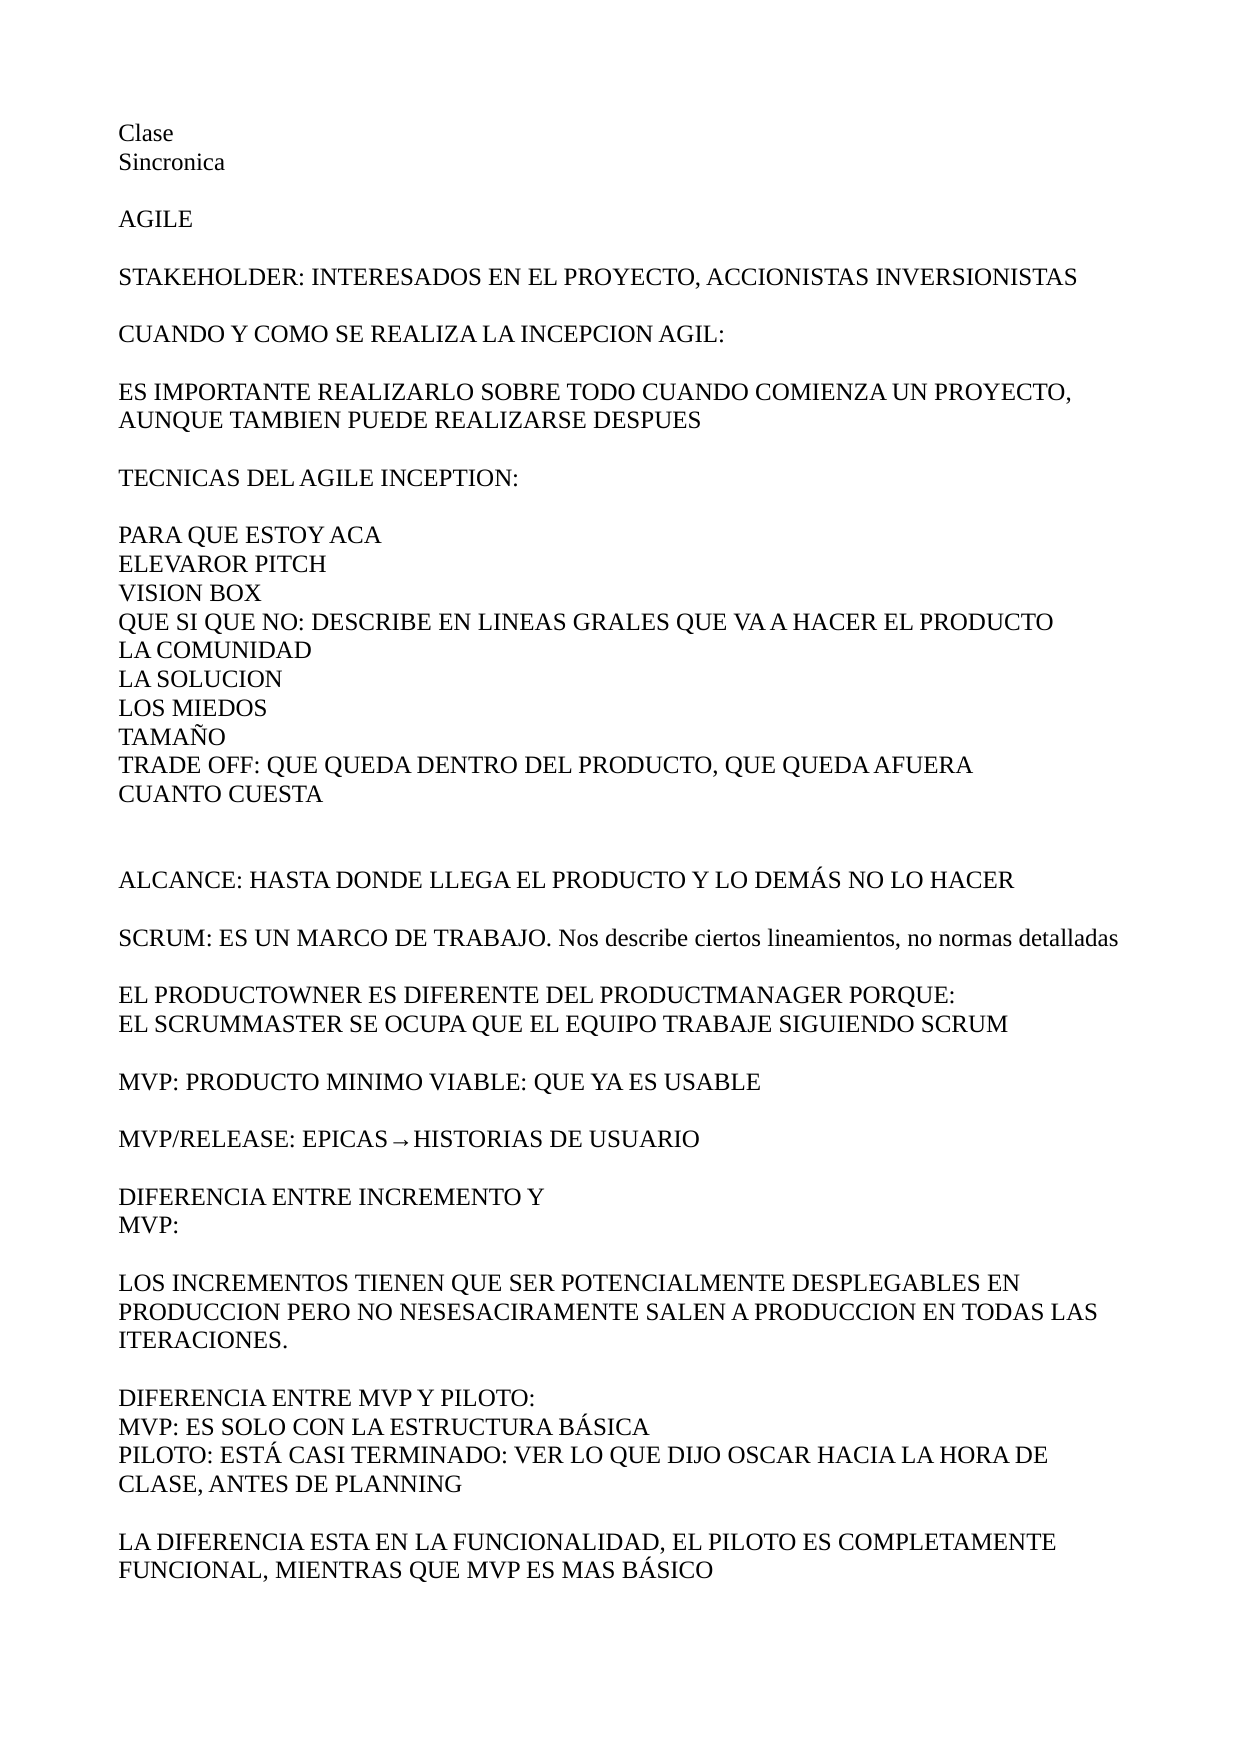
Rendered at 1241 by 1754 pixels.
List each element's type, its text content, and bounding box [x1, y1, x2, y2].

text MVP/RELEASE: EPICAS→HISTORIAS DE USUARIO [118, 1124, 1122, 1153]
text LA COMUNIDAD [118, 636, 1122, 664]
text LA SOLUCION [118, 664, 1122, 693]
text DIFERENCIA ENTRE MVP Y PILOTO: [118, 1383, 1122, 1412]
text AGILE [118, 204, 1122, 233]
text LOS INCREMENTOS TIENEN QUE SER POTENCIALMENTE DESPLEGABLES EN PRODUCCION PERO NO NESESACIRAMENTE SALEN A PRODUCCION EN TODAS LAS ITERACIONES. [118, 1268, 1122, 1354]
text TECNICAS DEL AGILE INCEPTION: [118, 463, 1122, 492]
text MVP: [118, 1211, 1122, 1239]
text PARA QUE ESTOY ACA [118, 521, 1122, 549]
text ELEVAROR PITCH [118, 549, 1122, 578]
text QUE SI QUE NO: DESCRIBE EN LINEAS GRALES QUE VA A HACER EL PRODUCTO [118, 607, 1122, 636]
text PILOTO: ESTÁ CASI TERMINADO: VER LO QUE DIJO OSCAR HACIA LA HORA DE CLASE, ANTES DE PLANNING [118, 1441, 1122, 1498]
text SCRUM: ES UN MARCO DE TRABAJO. Nos describe ciertos lineamientos, no normas detalladas [118, 923, 1122, 952]
text CUANTO CUESTA [118, 779, 1122, 808]
text LA DIFERENCIA ESTA EN LA FUNCIONALIDAD, EL PILOTO ES COMPLETAMENTE FUNCIONAL, MIENTRAS QUE MVP ES MAS BÁSICO [118, 1527, 1122, 1584]
text EL PRODUCTOWNER ES DIFERENTE DEL PRODUCTMANAGER PORQUE: [118, 981, 1122, 1009]
text LOS MIEDOS [118, 693, 1122, 722]
text ALCANCE: HASTA DONDE LLEGA EL PRODUCTO Y LO DEMÁS NO LO HACER [118, 866, 1122, 894]
text Sincronica [118, 147, 1122, 176]
text TRADE OFF: QUE QUEDA DENTRO DEL PRODUCTO, QUE QUEDA AFUERA [118, 751, 1122, 779]
text CUANDO Y COMO SE REALIZA LA INCEPCION AGIL: [118, 319, 1122, 348]
text EL SCRUMMASTER SE OCUPA QUE EL EQUIPO TRABAJE SIGUIENDO SCRUM [118, 1009, 1122, 1038]
text TAMAÑO [118, 722, 1122, 751]
text MVP: ES SOLO CON LA ESTRUCTURA BÁSICA [118, 1412, 1122, 1441]
text ES IMPORTANTE REALIZARLO SOBRE TODO CUANDO COMIENZA UN PROYECTO, AUNQUE TAMBIEN PUEDE REALIZARSE DESPUES [118, 377, 1122, 434]
text MVP: PRODUCTO MINIMO VIABLE: QUE YA ES USABLE [118, 1067, 1122, 1096]
text STAKEHOLDER: INTERESADOS EN EL PROYECTO, ACCIONISTAS INVERSIONISTAS [118, 262, 1122, 291]
text VISION BOX [118, 578, 1122, 607]
text Clase [118, 118, 1122, 147]
text DIFERENCIA ENTRE INCREMENTO Y [118, 1182, 1122, 1211]
